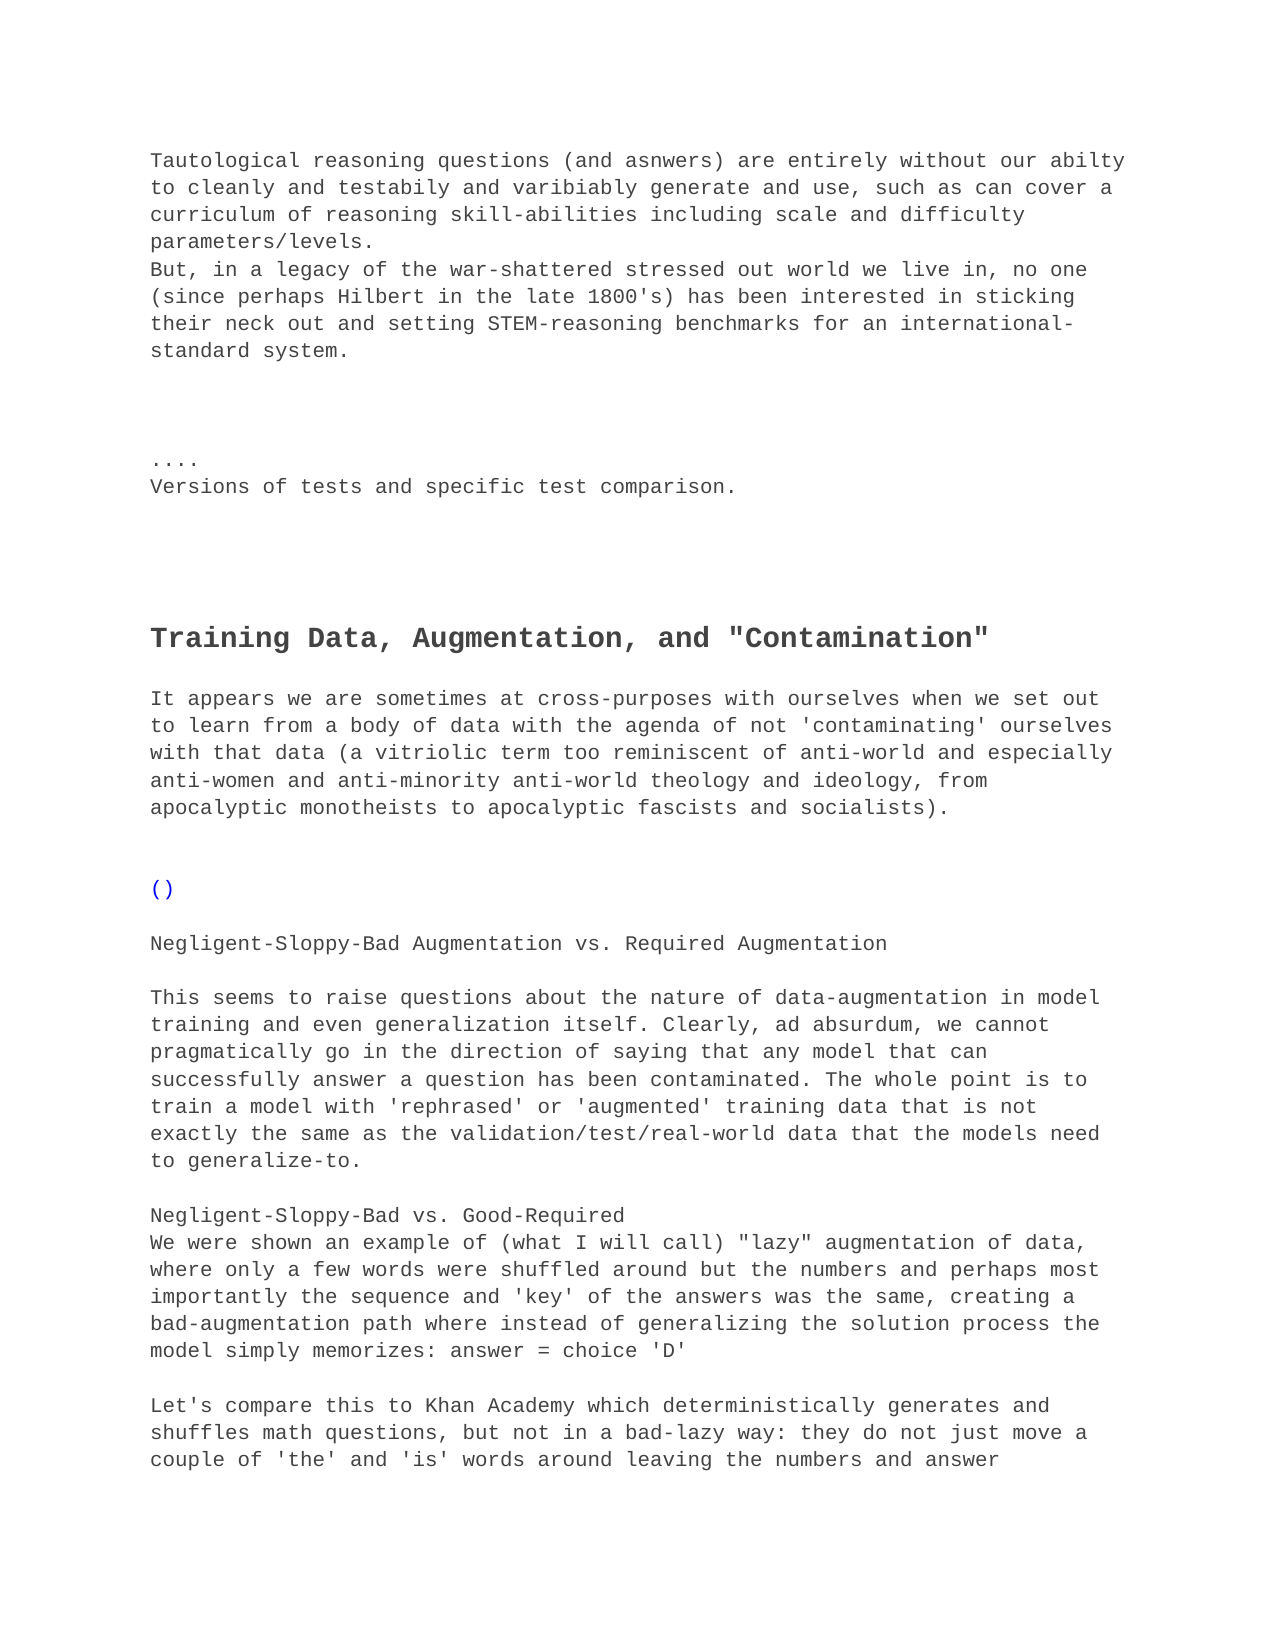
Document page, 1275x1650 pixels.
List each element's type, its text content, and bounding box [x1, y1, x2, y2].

text Versions of tests and specific test comparison. [150, 476, 1125, 500]
text Negligent-Sloppy-Bad vs. Good-Required [150, 1204, 1125, 1228]
text This seems to raise questions about the nature of data-augmentation in model training and even generalization itself. Clearly, ad absurdum, we cannot pragmatically go in the direction of saying that any model that can successfully answer a question has been contaminated. The whole point is to train a model with 'rephrased' or 'augmented' training data that is not exactly the same as the validation/test/real-world data that the models need to generalize-to. [150, 987, 1125, 1174]
text Let's compare this to Khan Academy which deterministically generates and shuffles math questions, but not in a bad-lazy way: they do not just move a couple of 'the' and 'is' words around leaving the numbers and answer [150, 1395, 1125, 1473]
text .... [150, 449, 1125, 473]
text We were shown an example of (what I will call) "lazy" augmentation of data, where only a few words were shuffled around but the numbers and perhaps most importantly the sequence and 'key' of the answers was the same, creating a bad-augmentation path where instead of generalizing the solution process the model simply memorizes: answer = choice 'D' [150, 1232, 1125, 1364]
text Tautological reasoning questions (and asnwers) are entirely without our abilty to cleanly and testabily and varibiably generate and use, such as can cover a curriculum of reasoning skill-abilities including scale and difficulty parameters/levels. [150, 150, 1125, 255]
text It appears we are sometimes at cross-purposes with ourselves when we set out to learn from a body of data with the agenda of not 'contaminating' ourselves with that data (a vitriolic term too reminiscent of anti-world and especially anti-women and anti-minority anti-world theology and ideology, from apocalyptic monotheists to apocalyptic fascists and socialists). [150, 688, 1125, 820]
text But, in a legacy of the war-shattered stressed out world we live in, no one (since perhaps Hilbert in the late 1800's) has been interested in sticking their neck out and setting STEM-reasoning benchmarks for an international-standard system. [150, 259, 1125, 364]
text () [150, 878, 1125, 902]
text Negligent-Sloppy-Bad Augmentation vs. Required Augmentation [150, 933, 1125, 956]
text Training Data, Augmentation, and "Contamination" [150, 623, 1125, 656]
